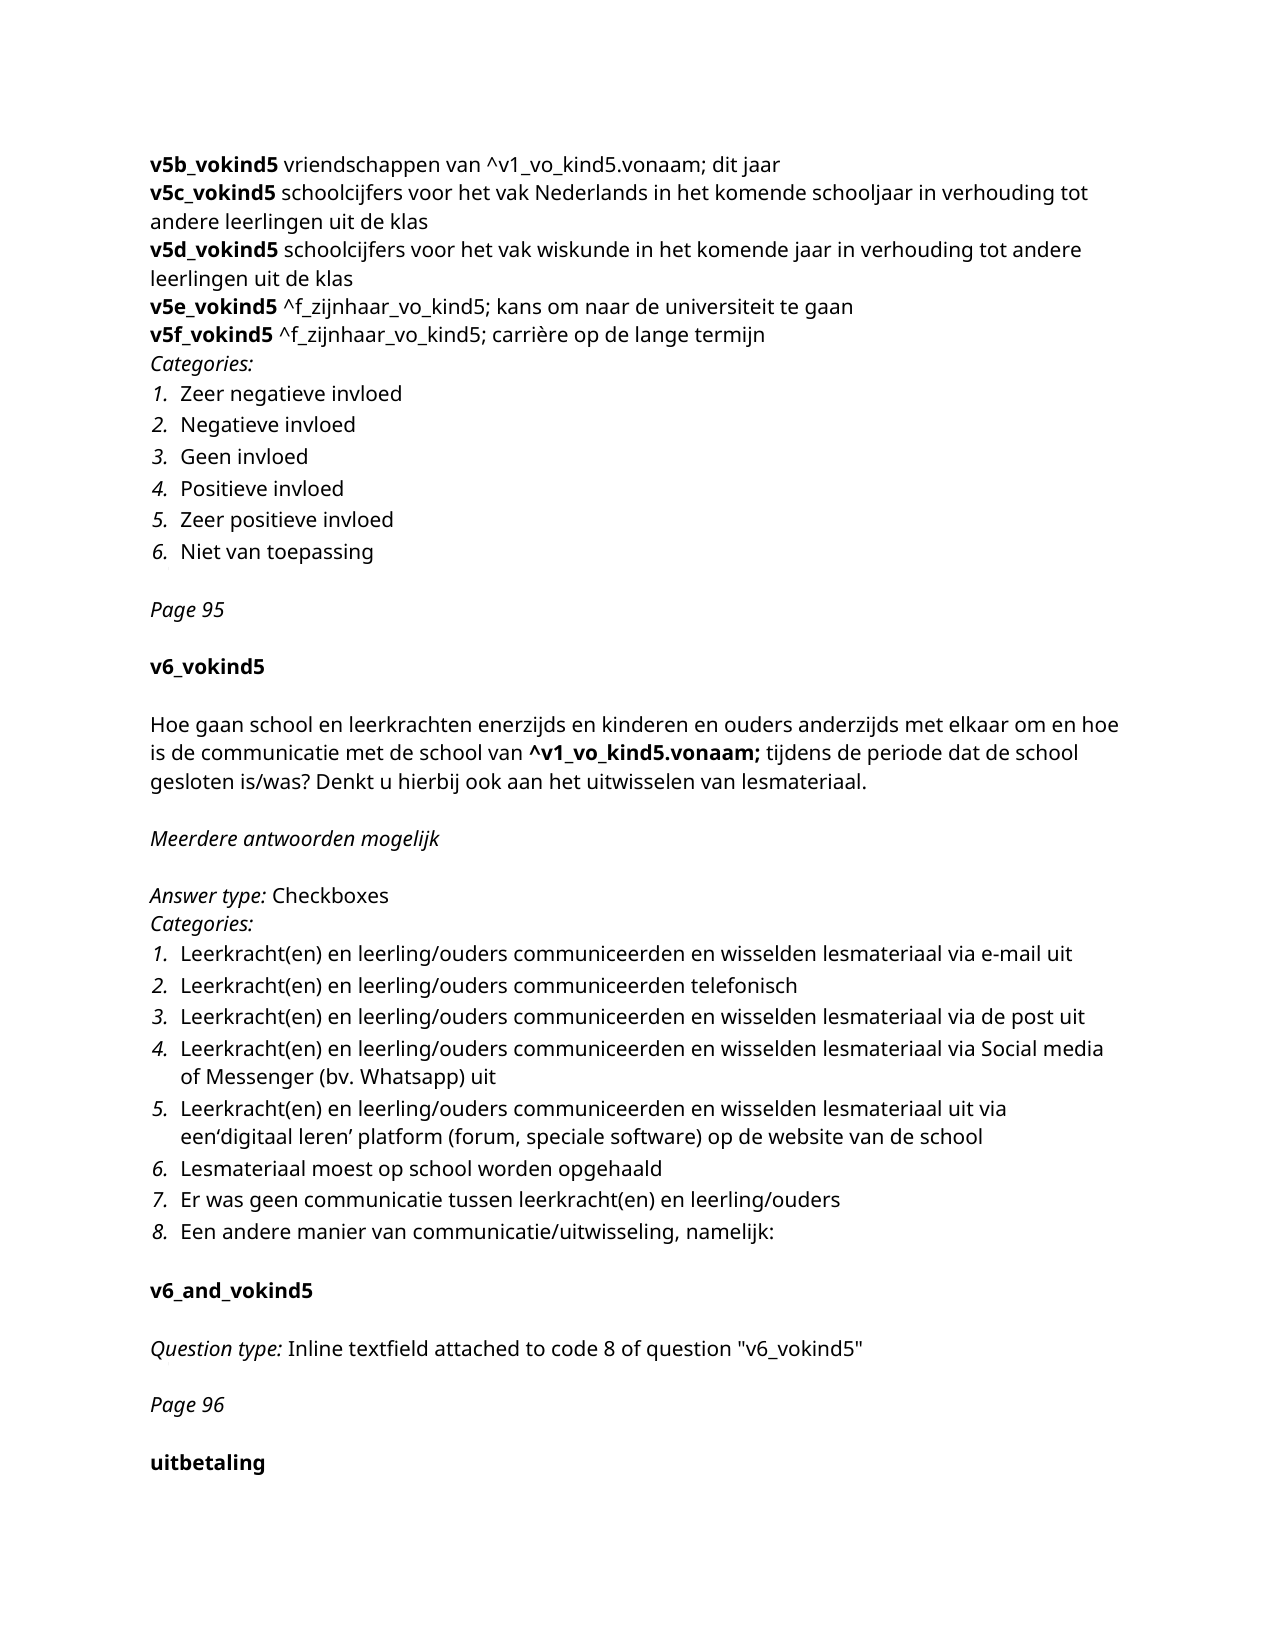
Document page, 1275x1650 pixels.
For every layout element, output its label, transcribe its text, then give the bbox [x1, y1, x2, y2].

subtitle uitbetaling [150, 1448, 1125, 1476]
table_header 1. [150, 938, 179, 969]
table_cell 6. [150, 1152, 179, 1184]
table_cell Zeer positieve invloed [179, 504, 426, 535]
text Page 95 [150, 595, 1125, 623]
subtitle v6_and_vokind5 [150, 1276, 1125, 1304]
table_cell Leerkracht(en) en leerling/ouders communiceerden en wisselden lesmateriaal via Social media of Messenger (bv. Whatsapp) uit [179, 1032, 1125, 1092]
text Answer type: Checkboxes [150, 881, 1125, 909]
table_header 1. [150, 378, 179, 409]
subtitle v6_vokind5 [150, 652, 1125, 681]
text Categories: [150, 349, 1125, 377]
table_cell 2. [150, 969, 179, 1001]
table_cell 8. [150, 1215, 179, 1247]
text Categories: [150, 909, 1125, 938]
table_cell 7. [150, 1184, 179, 1215]
table_cell 4. [150, 472, 179, 504]
text v5b_vokind5 vriendschappen van ^v1_vo_kind5.vonaam; dit jaar v5c_vokind5 schoolcijfers voor het vak Nederlands in het komende schooljaar in verhouding tot andere leerlingen uit de klas v5d_vokind5 schoolcijfers voor het vak wiskunde in het komende jaar in verhouding tot andere leerlingen uit de klas v5e_vokind5 ^f_zijnhaar_vo_kind5; kans om naar de universiteit te gaan v5f_vokind5 ^f_zijnhaar_vo_kind5; carrière op de lange termijn [150, 150, 1125, 349]
table_cell Leerkracht(en) en leerling/ouders communiceerden telefonisch [179, 969, 1125, 1001]
text Question type: Inline textfield attached to code 8 of question "v6_vokind5" [150, 1334, 1125, 1362]
table_cell 5. [150, 504, 179, 535]
table_cell Er was geen communicatie tussen leerkracht(en) en leerling/ouders [179, 1184, 1125, 1215]
table_cell Negatieve invloed [179, 409, 426, 441]
table_cell Leerkracht(en) en leerling/ouders communiceerden en wisselden lesmateriaal uit via een‘digitaal leren’ platform (forum, speciale software) op de website van de school [179, 1092, 1125, 1152]
table_cell Niet van toepassing [179, 535, 426, 567]
table_cell Positieve invloed [179, 472, 426, 504]
text Hoe gaan school en leerkrachten enerzijds en kinderen en ouders anderzijds met elkaar om en hoe is de communicatie met de school van ^v1_vo_kind5.vonaam; tijdens de periode dat de school gesloten is/was? Denkt u hierbij ook aan het uitwisselen van lesmateriaal. Meerdere antwoorden mogelijk [150, 710, 1125, 852]
table_header Leerkracht(en) en leerling/ouders communiceerden en wisselden lesmateriaal via e-mail uit [179, 938, 1125, 969]
table_cell 4. [150, 1032, 179, 1092]
table_cell 5. [150, 1092, 179, 1152]
table_cell 3. [150, 441, 179, 472]
table_cell Lesmateriaal moest op school worden opgehaald [179, 1152, 1125, 1184]
table_cell Geen invloed [179, 441, 426, 472]
table_cell 3. [150, 1001, 179, 1032]
table_cell Leerkracht(en) en leerling/ouders communiceerden en wisselden lesmateriaal via de post uit [179, 1001, 1125, 1032]
table_cell 2. [150, 409, 179, 441]
table_cell 6. [150, 535, 179, 567]
text Page 96 [150, 1390, 1125, 1419]
table_header Zeer negatieve invloed [179, 378, 426, 409]
table_cell Een andere manier van communicatie/uitwisseling, namelijk: [179, 1215, 1125, 1247]
